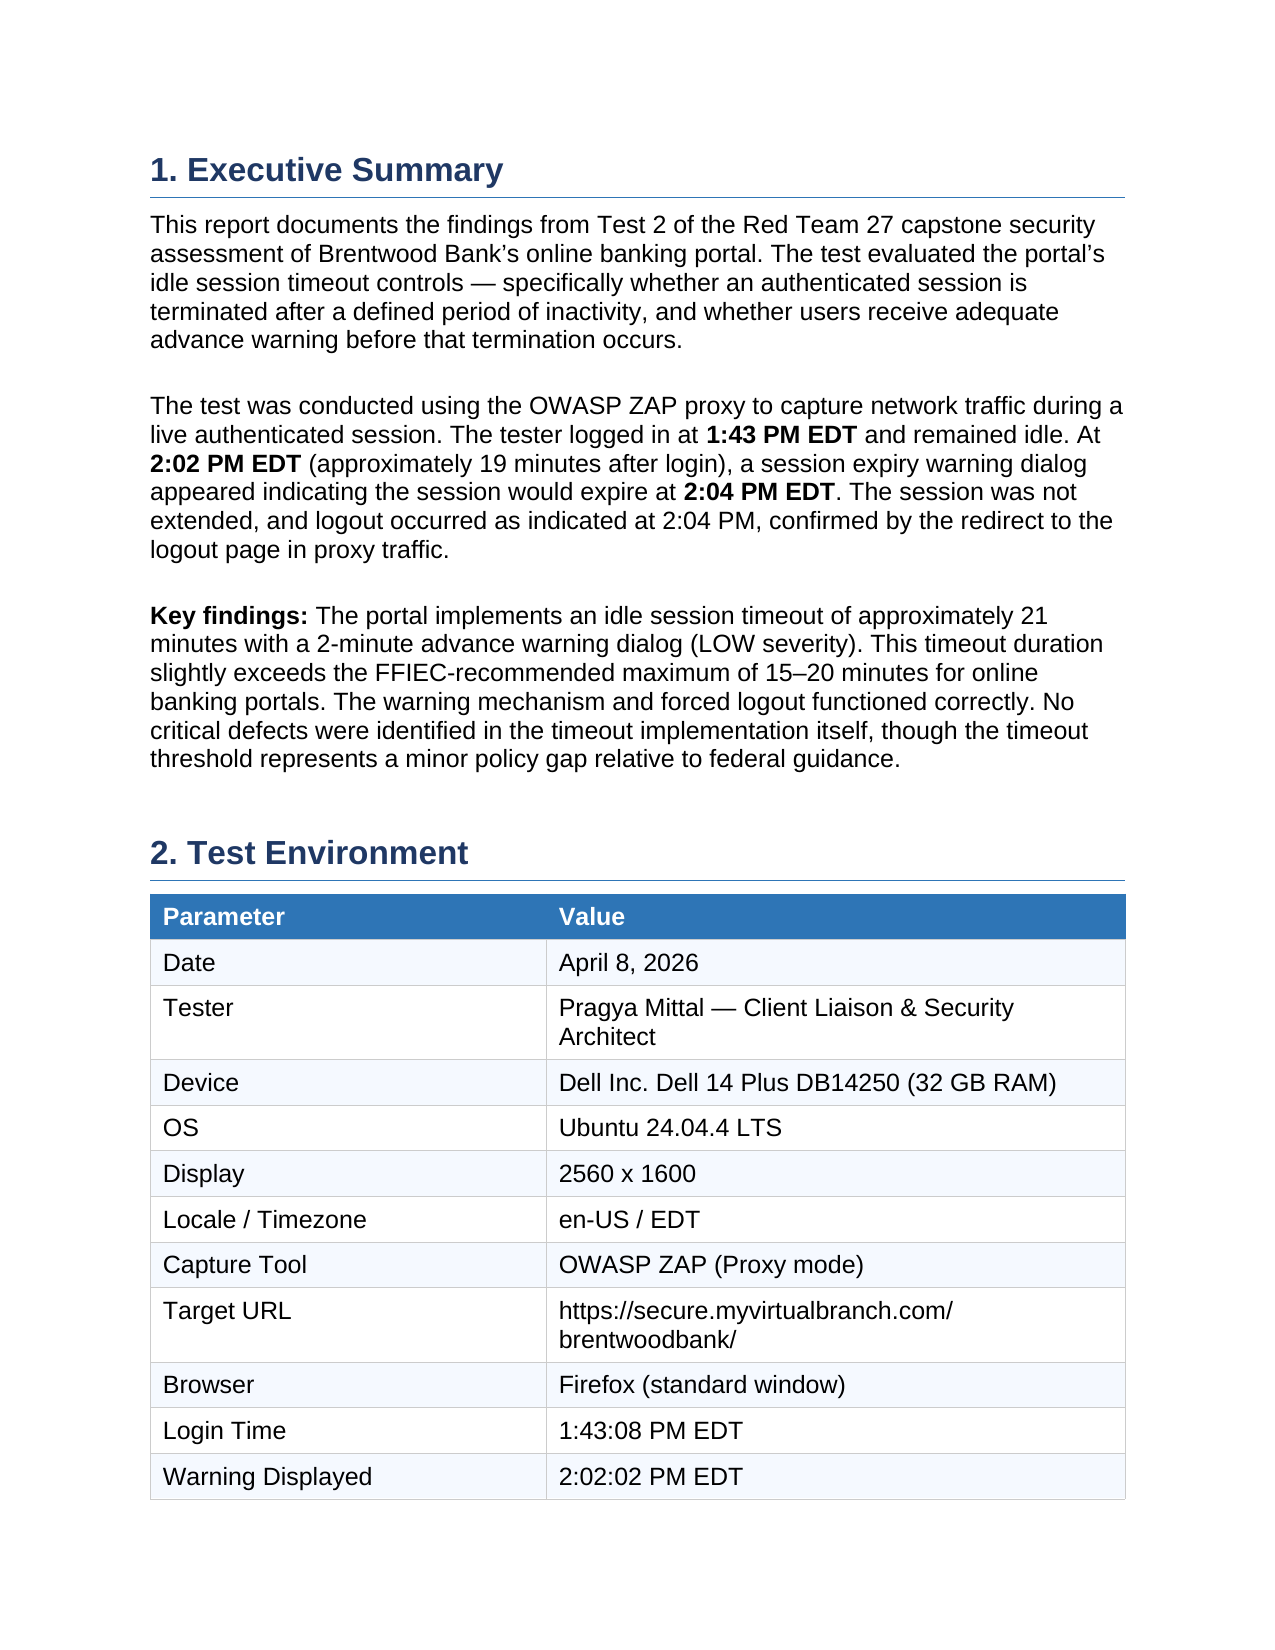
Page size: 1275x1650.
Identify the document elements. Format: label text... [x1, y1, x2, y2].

text The test was conducted using the OWASP ZAP proxy to capture network traffic during a live authenticated session. The tester logged in at 1:43 PM EDT and remained idle. At 2:02 PM EDT (approximately 19 minutes after login), a session expiry warning dialog appeared indicating the session would expire at 2:04 PM EDT. The session was not extended, and logout occurred as indicated at 2:04 PM, confirmed by the redirect to the logout page in proxy traffic. [150, 391, 1125, 564]
table_cell Login Time [151, 1408, 546, 1453]
table_cell Tester [151, 986, 546, 1059]
table_cell Ubuntu 24.04.4 LTS [547, 1106, 1125, 1150]
table_cell April 8, 2026 [547, 940, 1125, 985]
table_cell Firefox (standard window) [547, 1363, 1125, 1407]
subtitle 1. Executive Summary [150, 150, 1125, 197]
table_cell OWASP ZAP (Proxy mode) [547, 1243, 1125, 1287]
table_cell en-US / EDT [547, 1197, 1125, 1242]
table_cell Dell Inc. Dell 14 Plus DB14250 (32 GB RAM) [547, 1060, 1125, 1105]
table_header Value [547, 895, 1125, 939]
table_cell Date [151, 940, 546, 985]
table_cell Display [151, 1151, 546, 1196]
text This report documents the findings from Test 2 of the Red Team 27 capstone security assessment of Brentwood Bank’s online banking portal. The test evaluated the portal’s idle session timeout controls — specifically whether an authenticated session is terminated after a defined period of inactivity, and whether users receive adequate advance warning before that termination occurs. [150, 210, 1125, 354]
table_cell OS [151, 1106, 546, 1150]
table_cell Target URL [151, 1288, 546, 1362]
table_cell Capture Tool [151, 1243, 546, 1287]
table_cell Device [151, 1060, 546, 1105]
table_cell Browser [151, 1363, 546, 1407]
subtitle 2. Test Environment [150, 833, 1125, 880]
table_cell Warning Displayed [151, 1454, 546, 1498]
text Key findings: The portal implements an idle session timeout of approximately 21 minutes with a 2-minute advance warning dialog (LOW severity). This timeout duration slightly exceeds the FFIEC-recommended maximum of 15–20 minutes for online banking portals. The warning mechanism and forced logout functioned correctly. No critical defects were identified in the timeout implementation itself, though the timeout threshold represents a minor policy gap relative to federal guidance. [150, 601, 1125, 773]
table_header Parameter [151, 895, 546, 939]
table_cell Pragya Mittal — Client Liaison & Security Architect [547, 986, 1125, 1059]
table_cell 1:43:08 PM EDT [547, 1408, 1125, 1453]
table_cell Locale / Timezone [151, 1197, 546, 1242]
table_cell 2:02:02 PM EDT [547, 1454, 1125, 1498]
table_cell https://secure.myvirtualbranch.com/brentwoodbank/ [547, 1288, 1125, 1362]
table_cell 2560 x 1600 [547, 1151, 1125, 1196]
